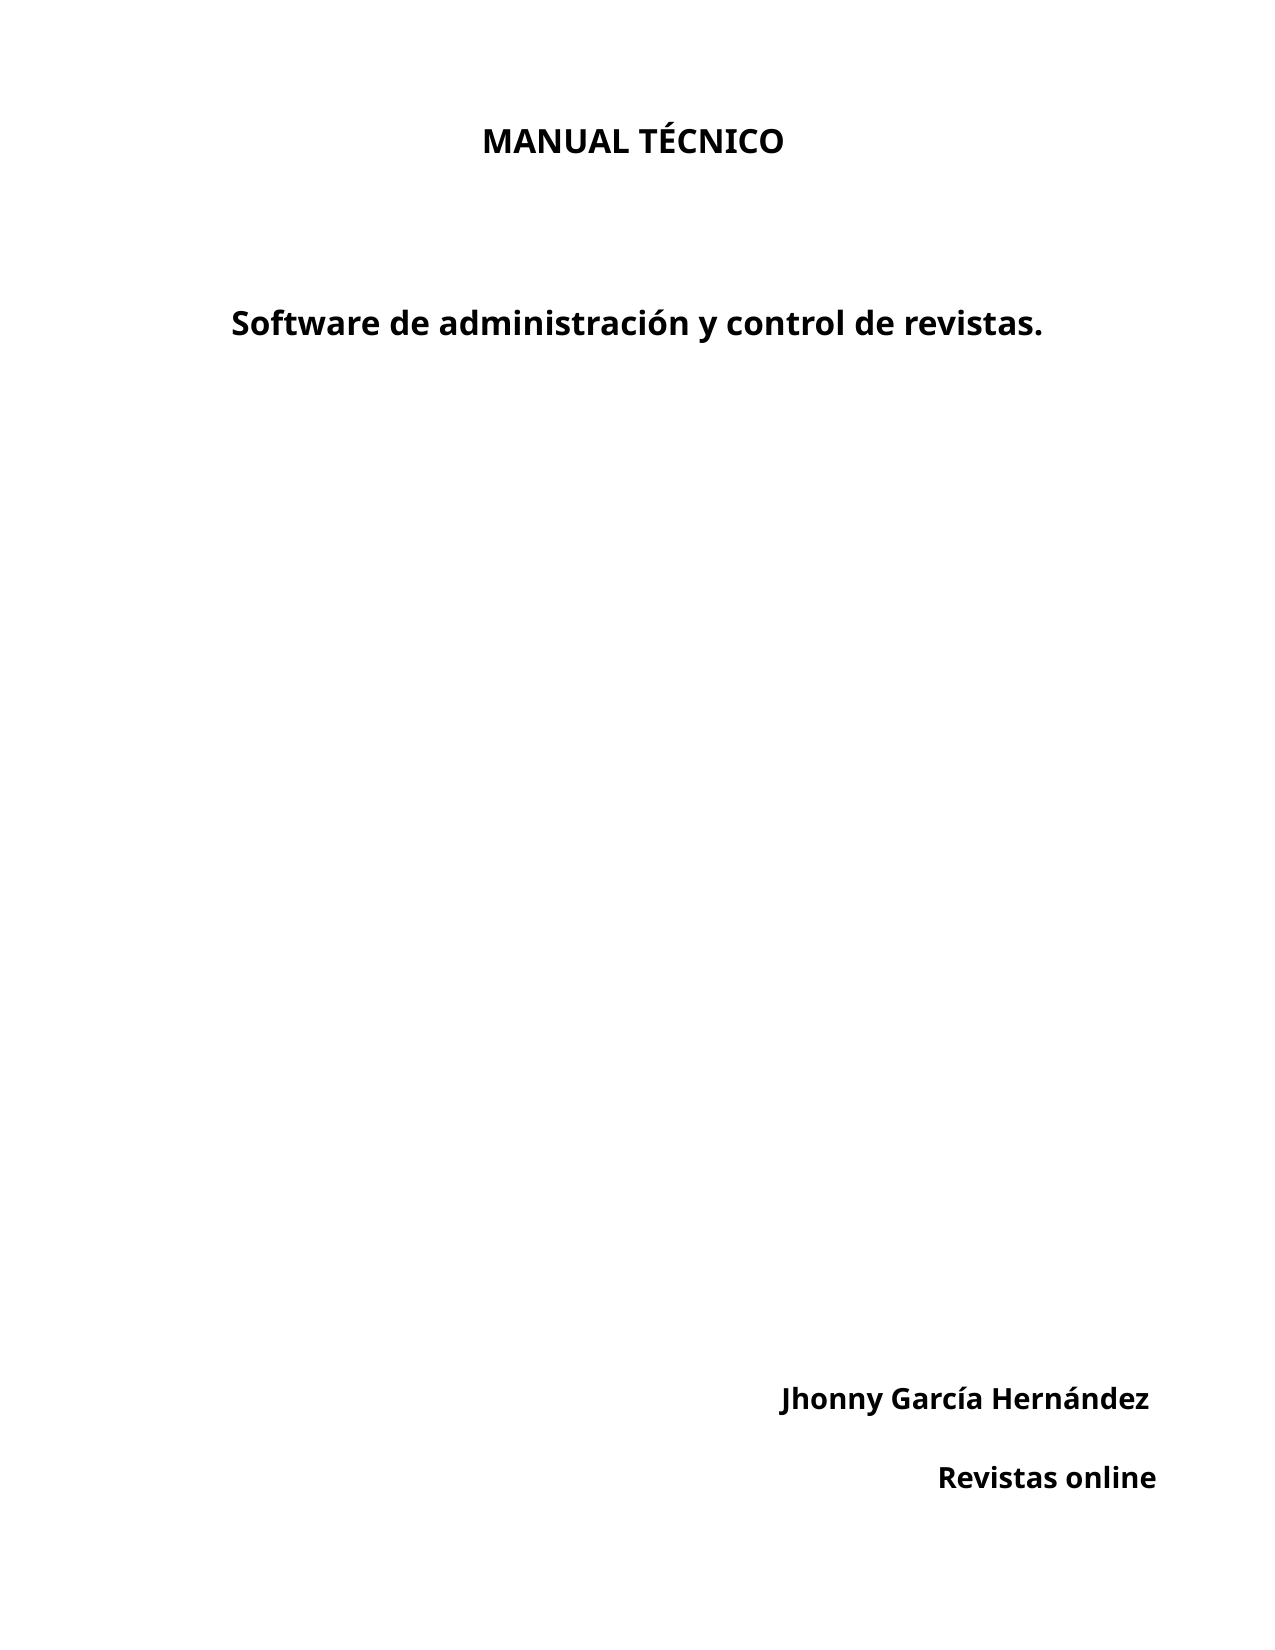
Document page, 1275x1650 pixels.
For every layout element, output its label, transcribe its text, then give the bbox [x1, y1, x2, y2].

text Revistas online [118, 1458, 1157, 1497]
text Jhonny García Hernández [118, 1378, 1157, 1418]
text MANUAL TÉCNICO [118, 118, 1157, 163]
text Software de administración y control de revistas. [118, 300, 1157, 345]
